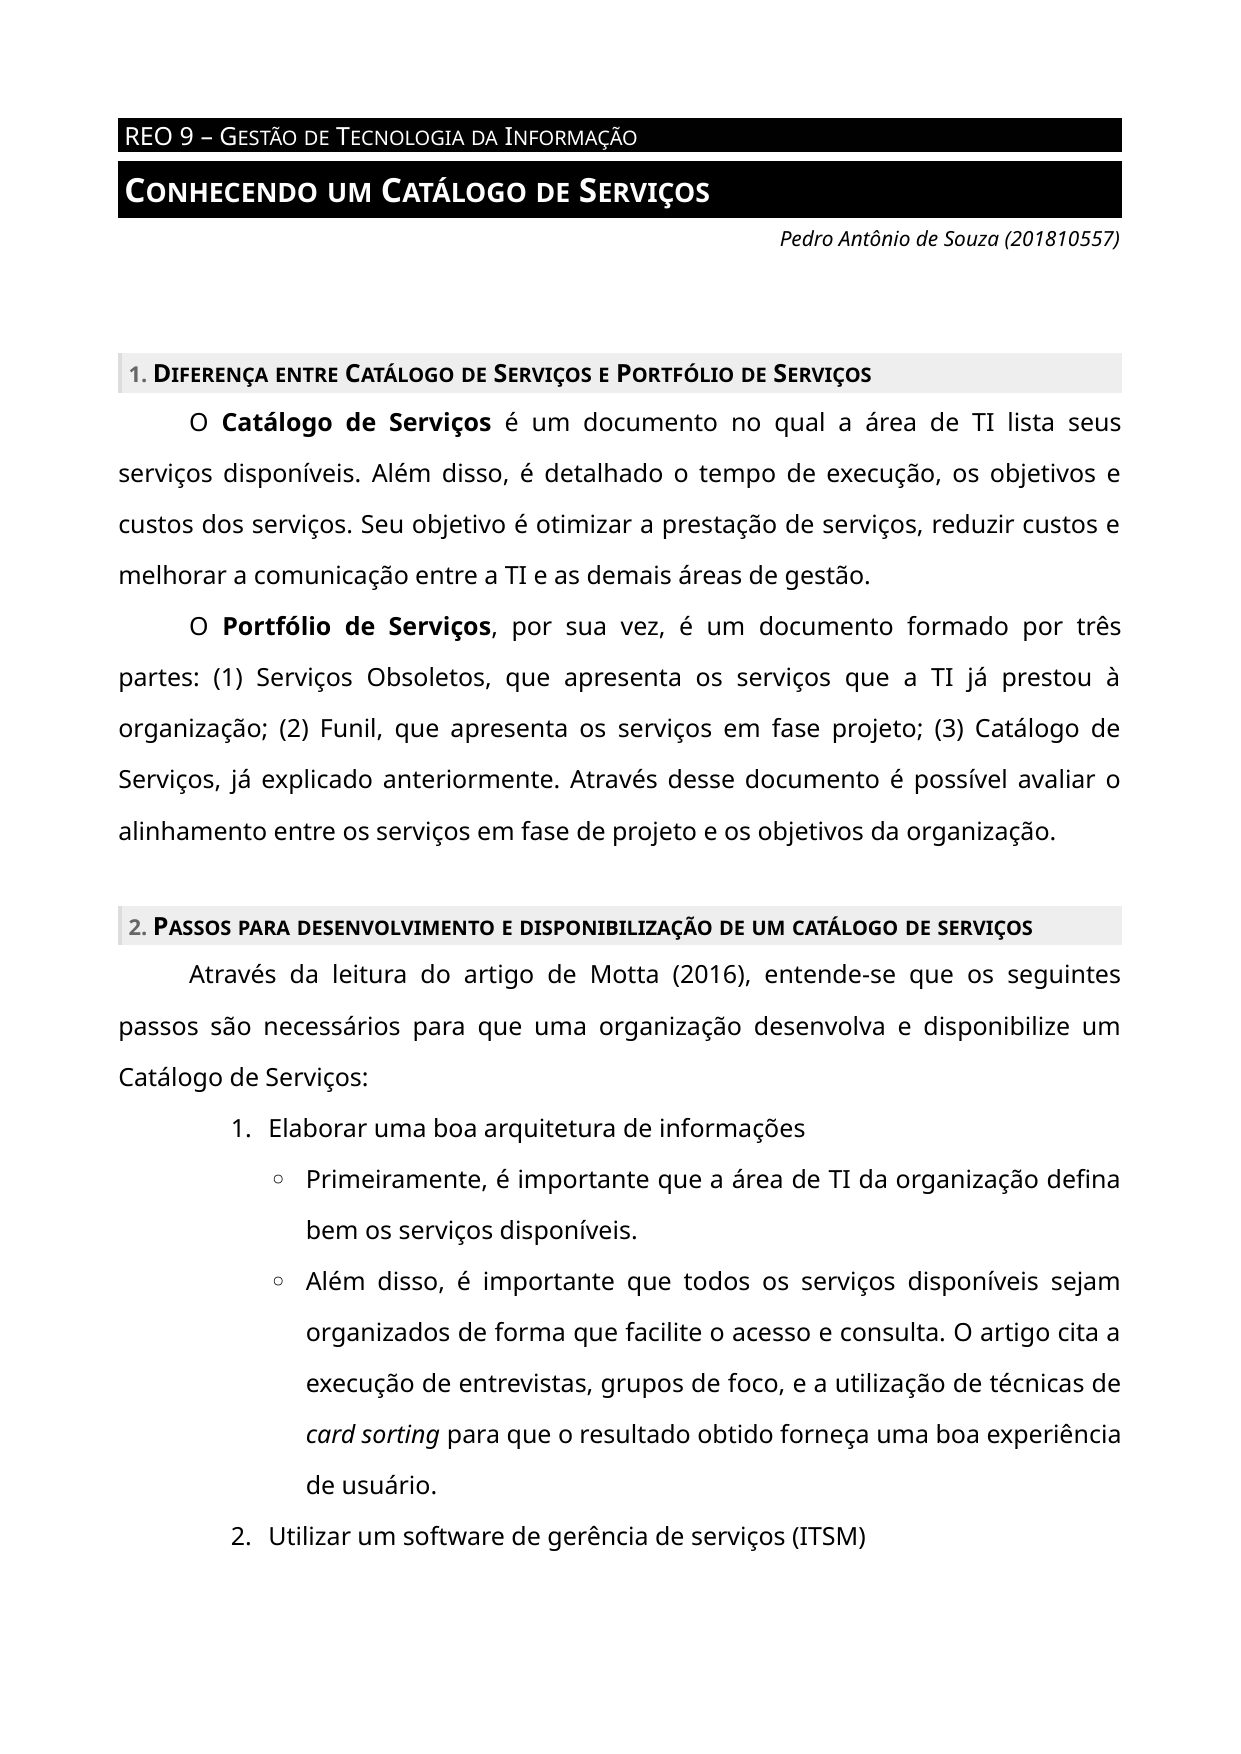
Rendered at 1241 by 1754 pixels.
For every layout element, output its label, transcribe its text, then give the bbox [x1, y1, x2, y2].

text REO 9 – Gestão de Tecnologia da Informação [118, 118, 1122, 152]
text 1. Diferença entre Catálogo de Serviços e Portfólio de Serviços [122, 353, 1122, 393]
text Conhecendo um Catálogo de Serviços [118, 161, 1122, 218]
text Através da leitura do artigo de Motta (2016), entende-se que os seguintes passos são necessários para que uma organização desenvolva e disponibilize um Catálogo de Serviços: [118, 957, 1122, 1093]
text O Portfólio de Serviços, por sua vez, é um documento formado por três partes: (1) Serviços Obsoletos, que apresenta os serviços que a TI já prestou à organização; (2) Funil, que apresenta os serviços em fase projeto; (3) Catálogo de Serviços, já explicado anteriormente. Através desse documento é possível avaliar o alinhamento entre os serviços em fase de projeto e os objetivos da organização. [118, 609, 1122, 847]
list Primeiramente, é importante que a área de TI da organização defina bem os serviços disponíveis. [268, 1161, 1122, 1246]
text 2. Passos para desenvolvimento e disponibilização de um catálogo de serviços [122, 906, 1122, 945]
list Além disso, é importante que todos os serviços disponíveis sejam organizados de forma que facilite o acesso e consulta. O artigo cita a execução de entrevistas, grupos de foco, e a utilização de técnicas de card sorting para que o resultado obtido forneça uma boa experiência de usuário. [268, 1263, 1122, 1502]
list Elaborar uma boa arquitetura de informações [231, 1110, 1122, 1144]
text O Catálogo de Serviços é um documento no qual a área de TI lista seus serviços disponíveis. Além disso, é detalhado o tempo de execução, os objetivos e custos dos serviços. Seu objetivo é otimizar a prestação de serviços, reduzir custos e melhorar a comunicação entre a TI e as demais áreas de gestão. [118, 405, 1122, 592]
text Pedro Antônio de Souza (201810557) [118, 224, 1122, 253]
list Utilizar um software de gerência de serviços (ITSM) [231, 1519, 1122, 1553]
